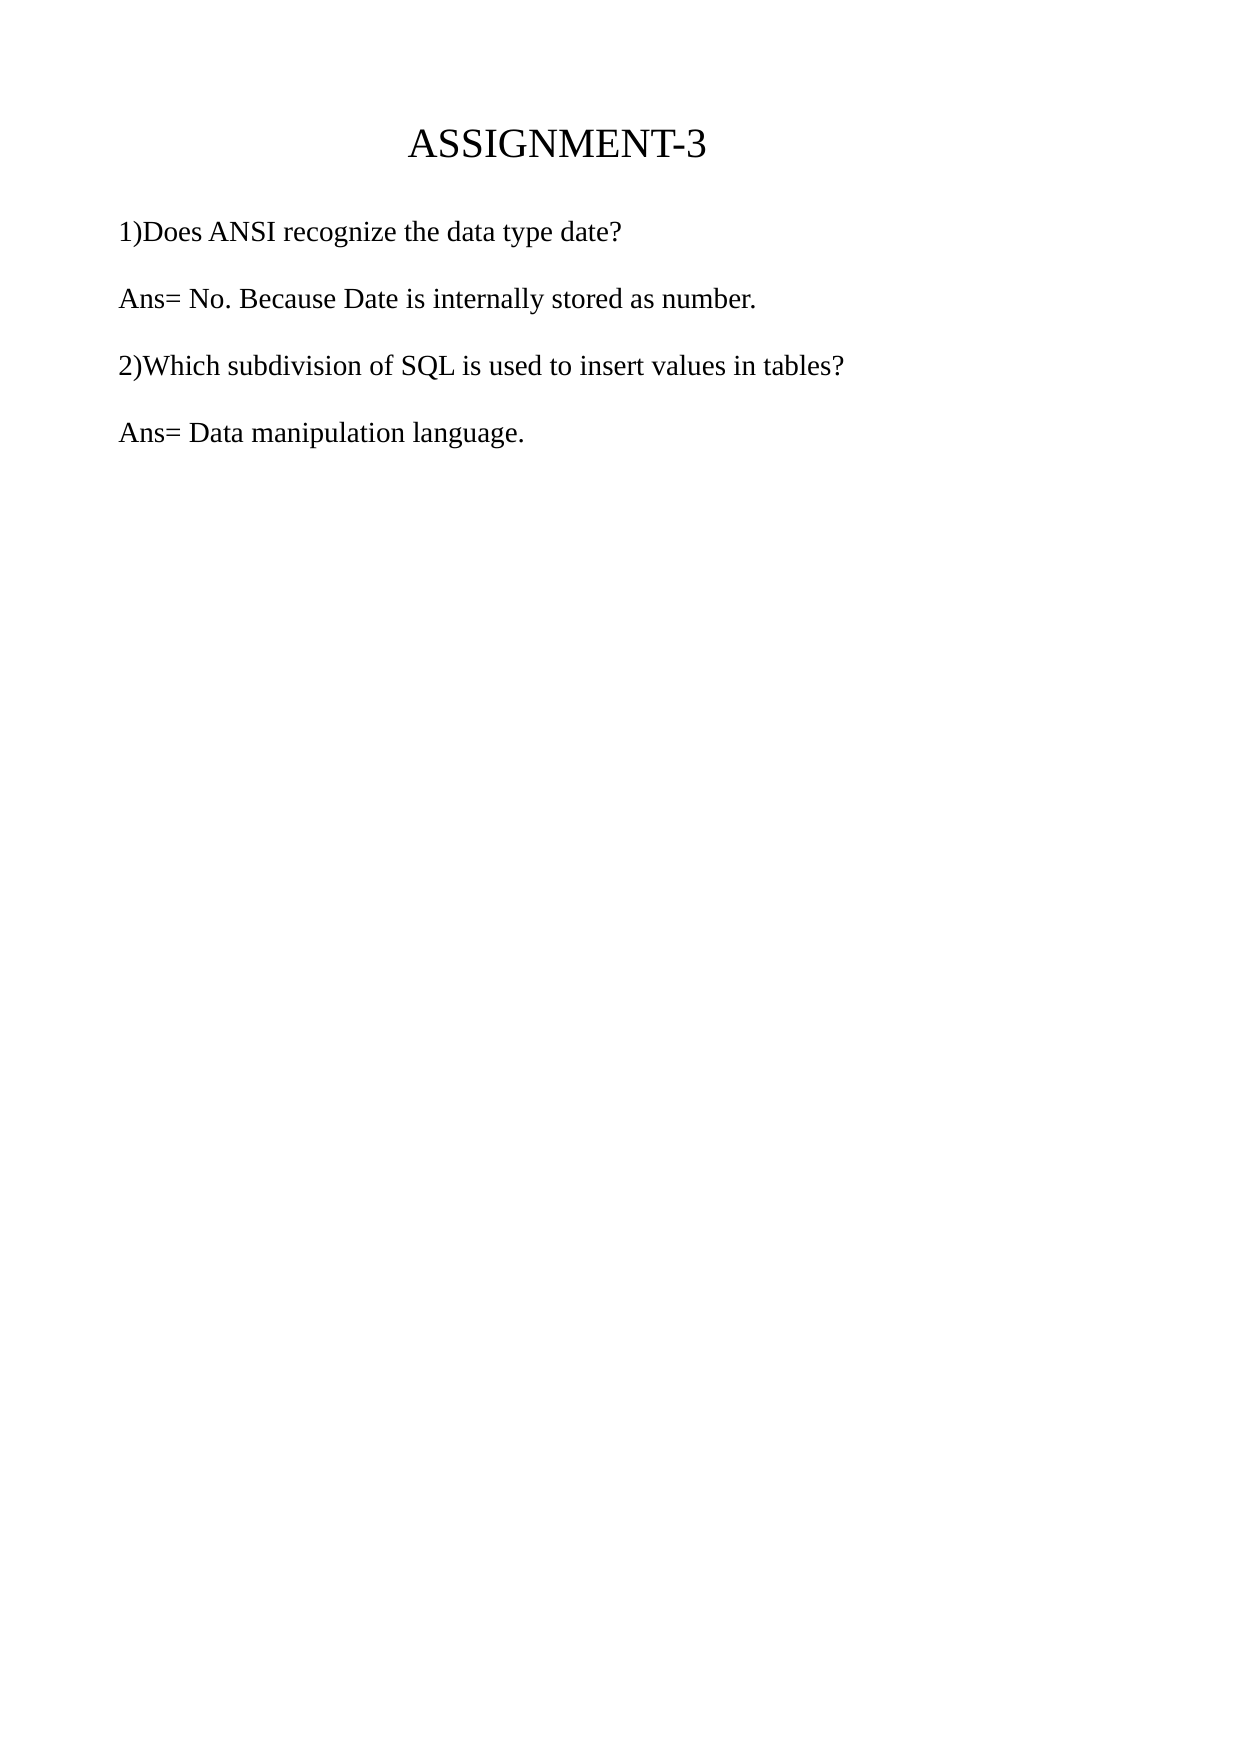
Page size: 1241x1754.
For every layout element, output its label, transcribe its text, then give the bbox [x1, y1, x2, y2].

text Ans= No. Because Date is internally stored as number. [118, 281, 1122, 314]
text Ans= Data manipulation language. [118, 415, 1122, 449]
text 2)Which subdivision of SQL is used to insert values in tables? [118, 348, 1122, 382]
text 1)Does ANSI recognize the data type date? [118, 214, 1122, 247]
text ASSIGNMENT-3 [118, 118, 1122, 166]
